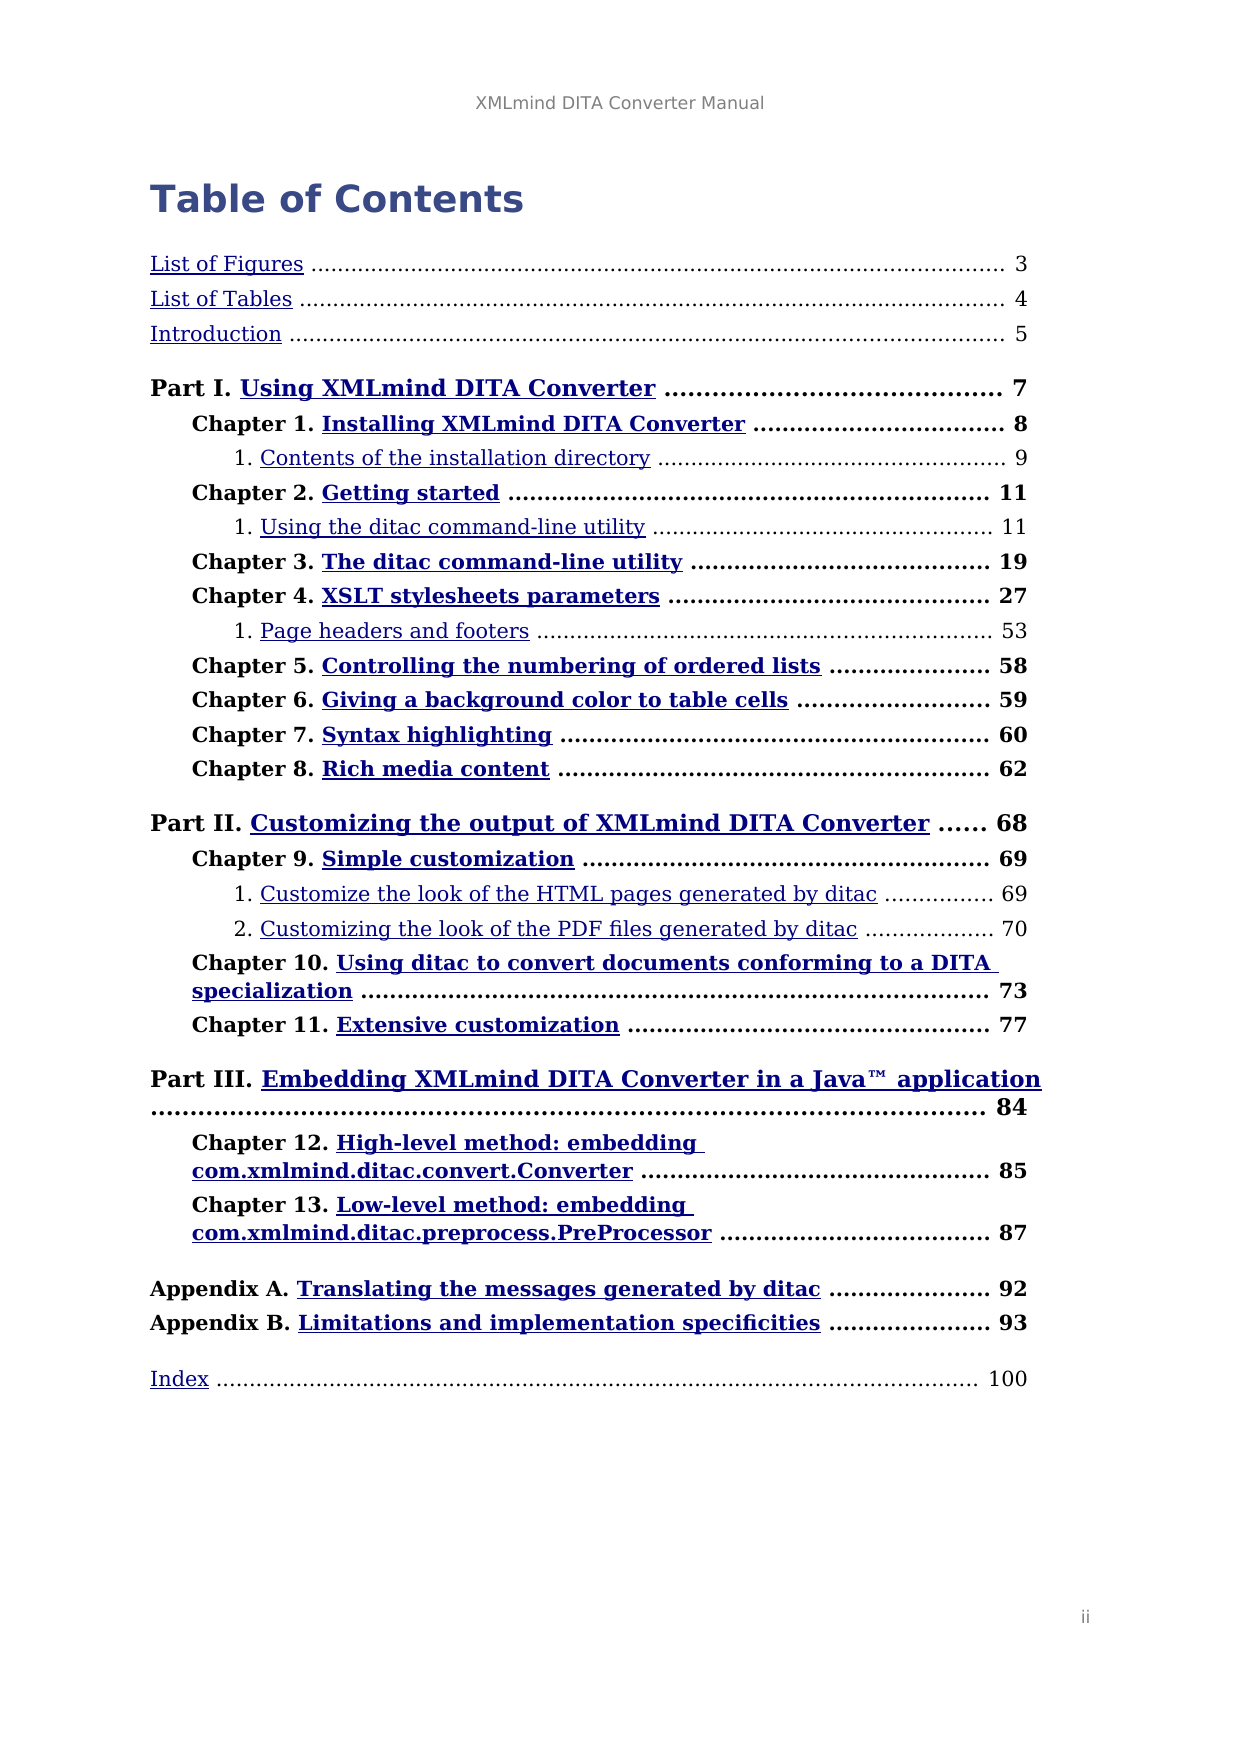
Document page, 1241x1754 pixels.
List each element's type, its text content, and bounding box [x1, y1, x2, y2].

text Chapter 1. Installing XMLmind DITA Converter 0 [192, 408, 1090, 436]
text Chapter 8. Rich media content 0 [192, 754, 1090, 782]
text 1. Contents of the installation directory 0 [233, 443, 1090, 471]
text Chapter 6. Giving a background color to table cells 0 [192, 685, 1090, 713]
text Chapter 5. Controlling the numbering of ordered lists 0 [192, 650, 1090, 678]
text Chapter 12. High-level method: embedding com.xmlmind.ditac.convert.Converter 0 [192, 1128, 1090, 1183]
text Chapter 13. Low-level method: embedding com.xmlmind.ditac.preprocess.PreProcessor 0 [192, 1190, 1090, 1246]
text Chapter 2. Getting started 0 [192, 477, 1090, 505]
text Appendix B. Limitations and implementation specificities 0 [150, 1308, 1090, 1336]
text 1. Customize the look of the HTML pages generated by ditac 0 [233, 879, 1090, 906]
text 1. Page headers and footers 0 [233, 616, 1090, 643]
text Part II. Customizing the output of XMLmind DITA Converter 0 [150, 809, 1090, 837]
text List of Figures 0 [150, 249, 1090, 277]
text Part III. Embedding XMLmind DITA Converter in a Java™ application 0 [150, 1066, 1090, 1121]
text Chapter 11. Extensive customization 0 [192, 1010, 1090, 1038]
subtitle Table of Contents [150, 178, 1090, 221]
text List of Tables 0 [150, 284, 1090, 311]
text Chapter 9. Simple customization 0 [192, 844, 1090, 872]
text Part I. Using XMLmind DITA Converter 0 [150, 374, 1090, 401]
text 1. Using the ditac command-line utility 0 [233, 512, 1090, 540]
text 2. Customizing the look of the PDF files generated by ditac 0 [233, 913, 1090, 941]
text Index 0 [150, 1363, 1090, 1391]
text Chapter 4. XSLT stylesheets parameters 0 [192, 581, 1090, 609]
text Chapter 3. The ditac command-line utility 0 [192, 547, 1090, 574]
text Appendix A. Translating the messages generated by ditac 0 [150, 1273, 1090, 1301]
text Introduction 0 [150, 318, 1090, 346]
text Chapter 7. Syntax highlighting 0 [192, 719, 1090, 747]
text Chapter 10. Using ditac to convert documents conforming to a DITA specialization 0 [192, 948, 1090, 1003]
